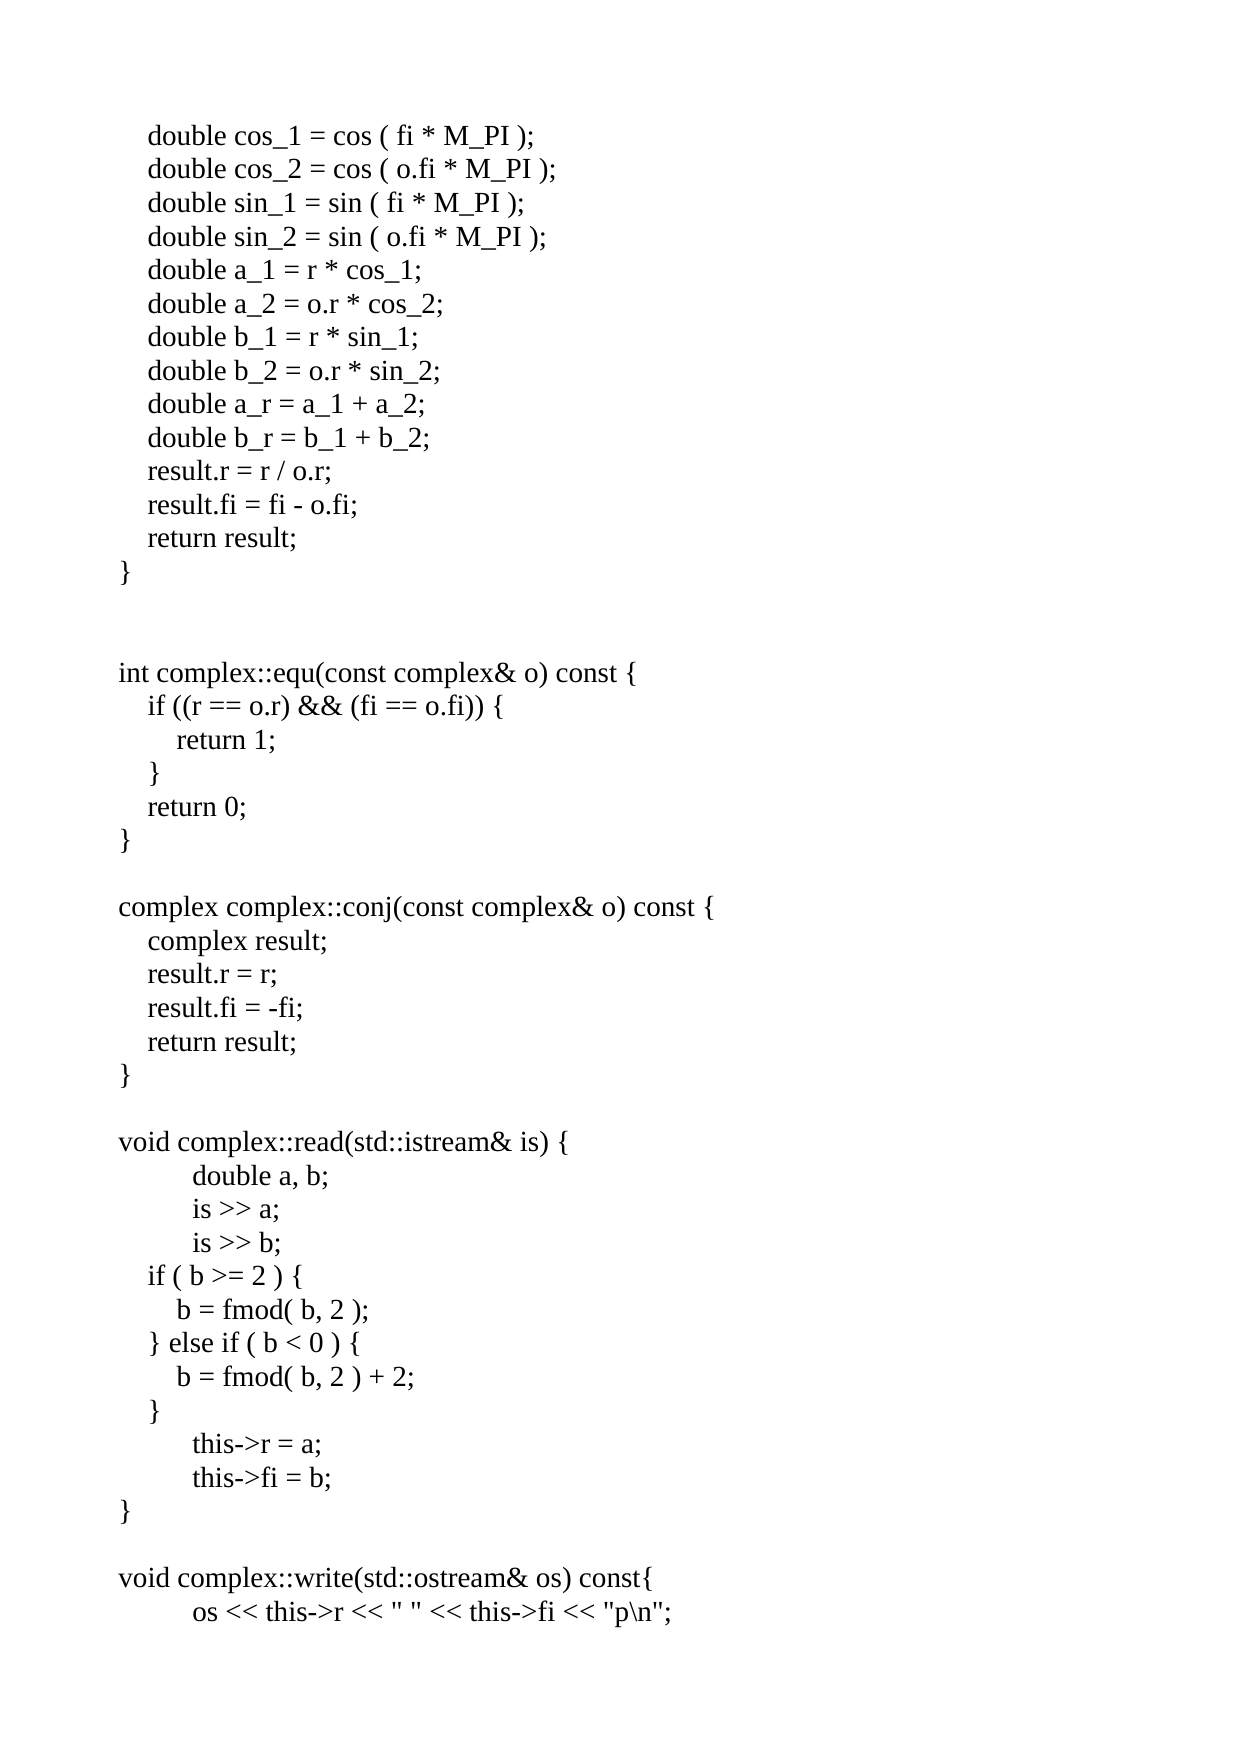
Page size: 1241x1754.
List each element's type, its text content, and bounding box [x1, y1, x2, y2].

text this->r = a; [118, 1426, 1122, 1460]
text os << this->r << " " << this->fi << "p\n"; [118, 1594, 1122, 1627]
text double cos_2 = cos ( o.fi * M_PI ); [118, 152, 1122, 185]
text } else if ( b < 0 ) { [118, 1326, 1122, 1359]
text double b_1 = r * sin_1; [118, 319, 1122, 353]
text double b_r = b_1 + b_2; [118, 420, 1122, 453]
text } [118, 1493, 1122, 1527]
text result.fi = -fi; [118, 990, 1122, 1024]
text result.r = r; [118, 957, 1122, 990]
text if ( b >= 2 ) { [118, 1258, 1122, 1292]
text } [118, 755, 1122, 789]
text } [118, 1393, 1122, 1426]
text result.r = r / o.r; [118, 453, 1122, 487]
text } [118, 554, 1122, 588]
text is >> a; [118, 1191, 1122, 1225]
text is >> b; [118, 1225, 1122, 1258]
text this->fi = b; [118, 1460, 1122, 1493]
text void complex::write(std::ostream& os) const{ [118, 1560, 1122, 1594]
text } [118, 822, 1122, 856]
text return 1; [118, 722, 1122, 755]
text } [118, 1057, 1122, 1091]
text double a_2 = o.r * cos_2; [118, 286, 1122, 319]
text return 0; [118, 789, 1122, 822]
text double b_2 = o.r * sin_2; [118, 353, 1122, 386]
text result.fi = fi - o.fi; [118, 487, 1122, 521]
text double a, b; [118, 1158, 1122, 1191]
text double a_r = a_1 + a_2; [118, 386, 1122, 420]
text if ((r == o.r) && (fi == o.fi)) { [118, 688, 1122, 722]
text b = fmod( b, 2 ); [118, 1292, 1122, 1326]
text complex complex::conj(const complex& o) const { [118, 889, 1122, 923]
text void complex::read(std::istream& is) { [118, 1124, 1122, 1158]
text return result; [118, 1024, 1122, 1057]
text b = fmod( b, 2 ) + 2; [118, 1359, 1122, 1393]
text double cos_1 = cos ( fi * M_PI ); [118, 118, 1122, 152]
text int complex::equ(const complex& o) const { [118, 655, 1122, 688]
text double a_1 = r * cos_1; [118, 252, 1122, 286]
text double sin_2 = sin ( o.fi * M_PI ); [118, 219, 1122, 252]
text return result; [118, 521, 1122, 554]
text complex result; [118, 923, 1122, 957]
text double sin_1 = sin ( fi * M_PI ); [118, 185, 1122, 219]
